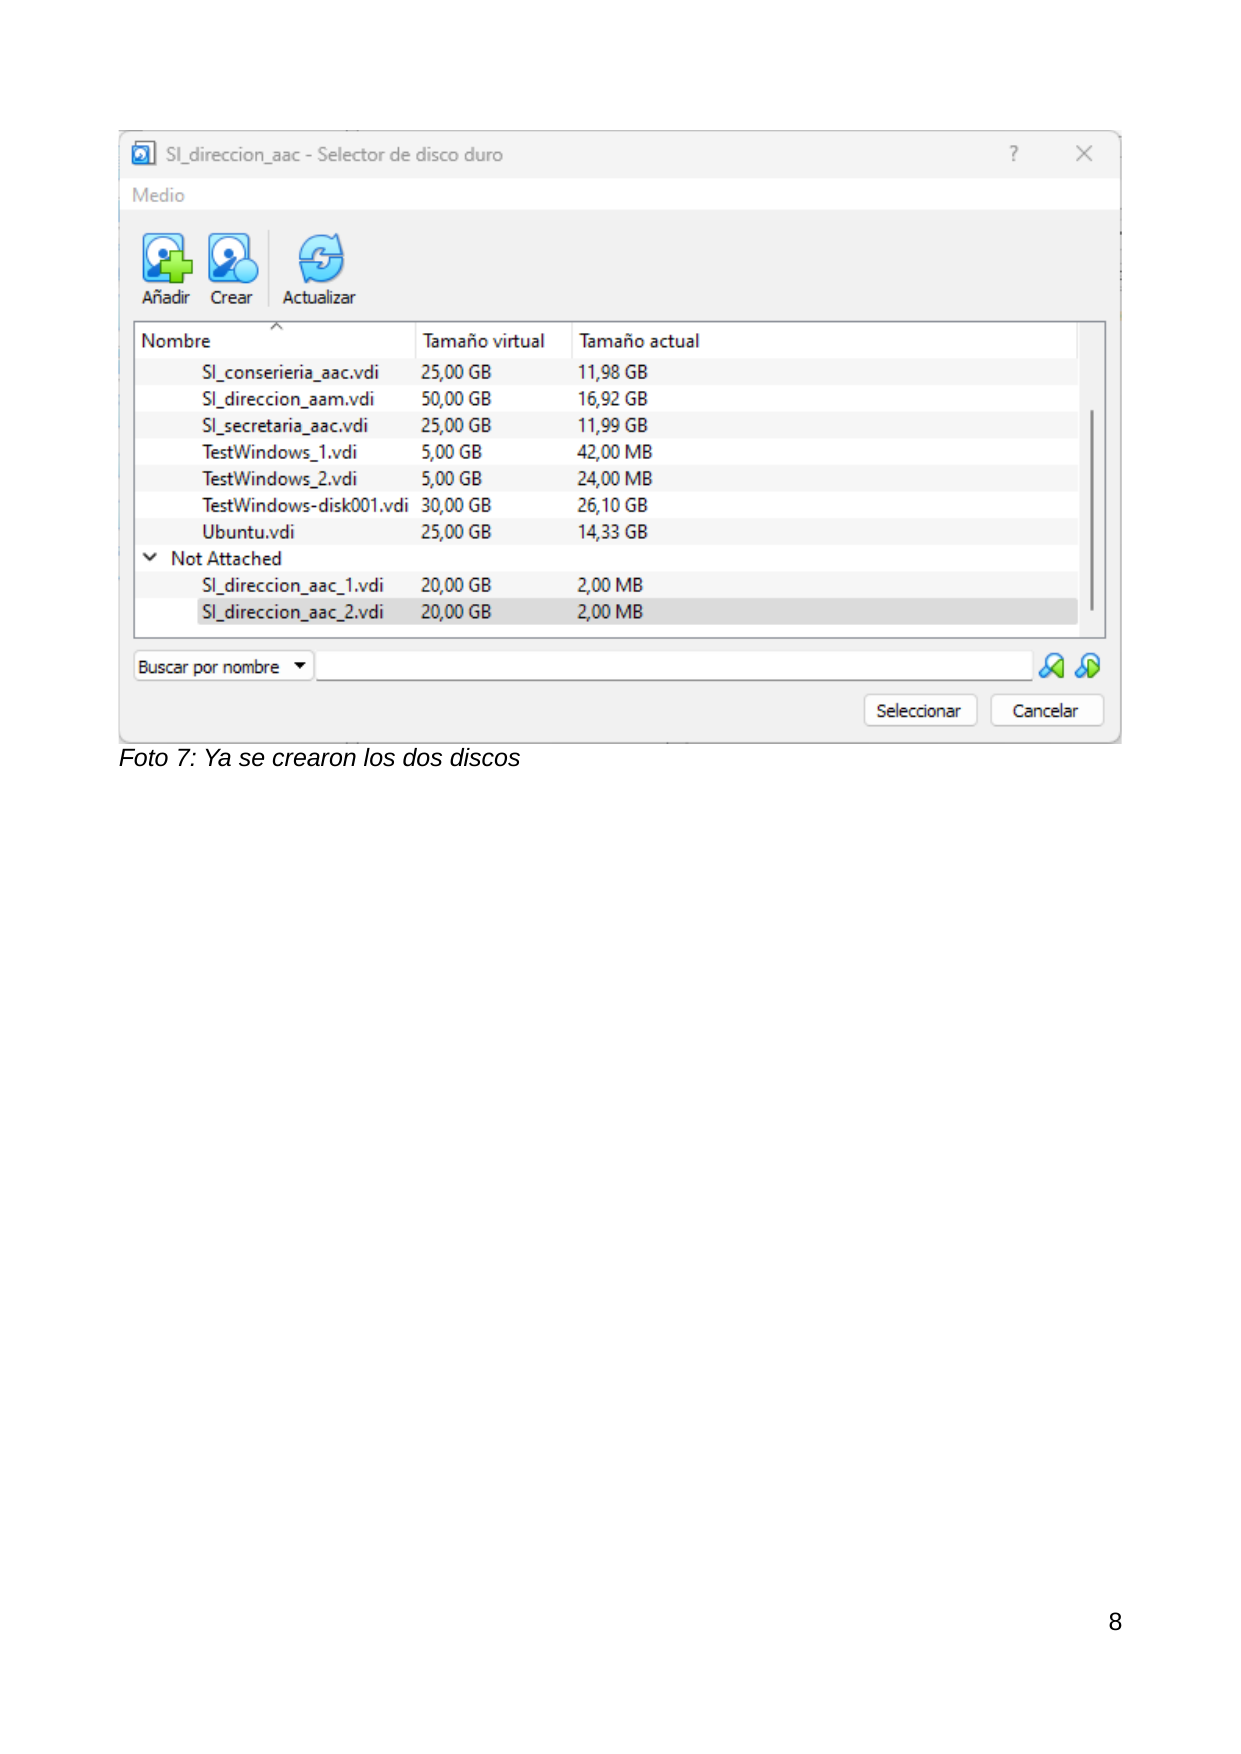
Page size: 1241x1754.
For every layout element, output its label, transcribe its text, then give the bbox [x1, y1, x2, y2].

text Foto 7: Ya se crearon los dos discos [118, 744, 1122, 772]
picture [118, 130, 1122, 744]
